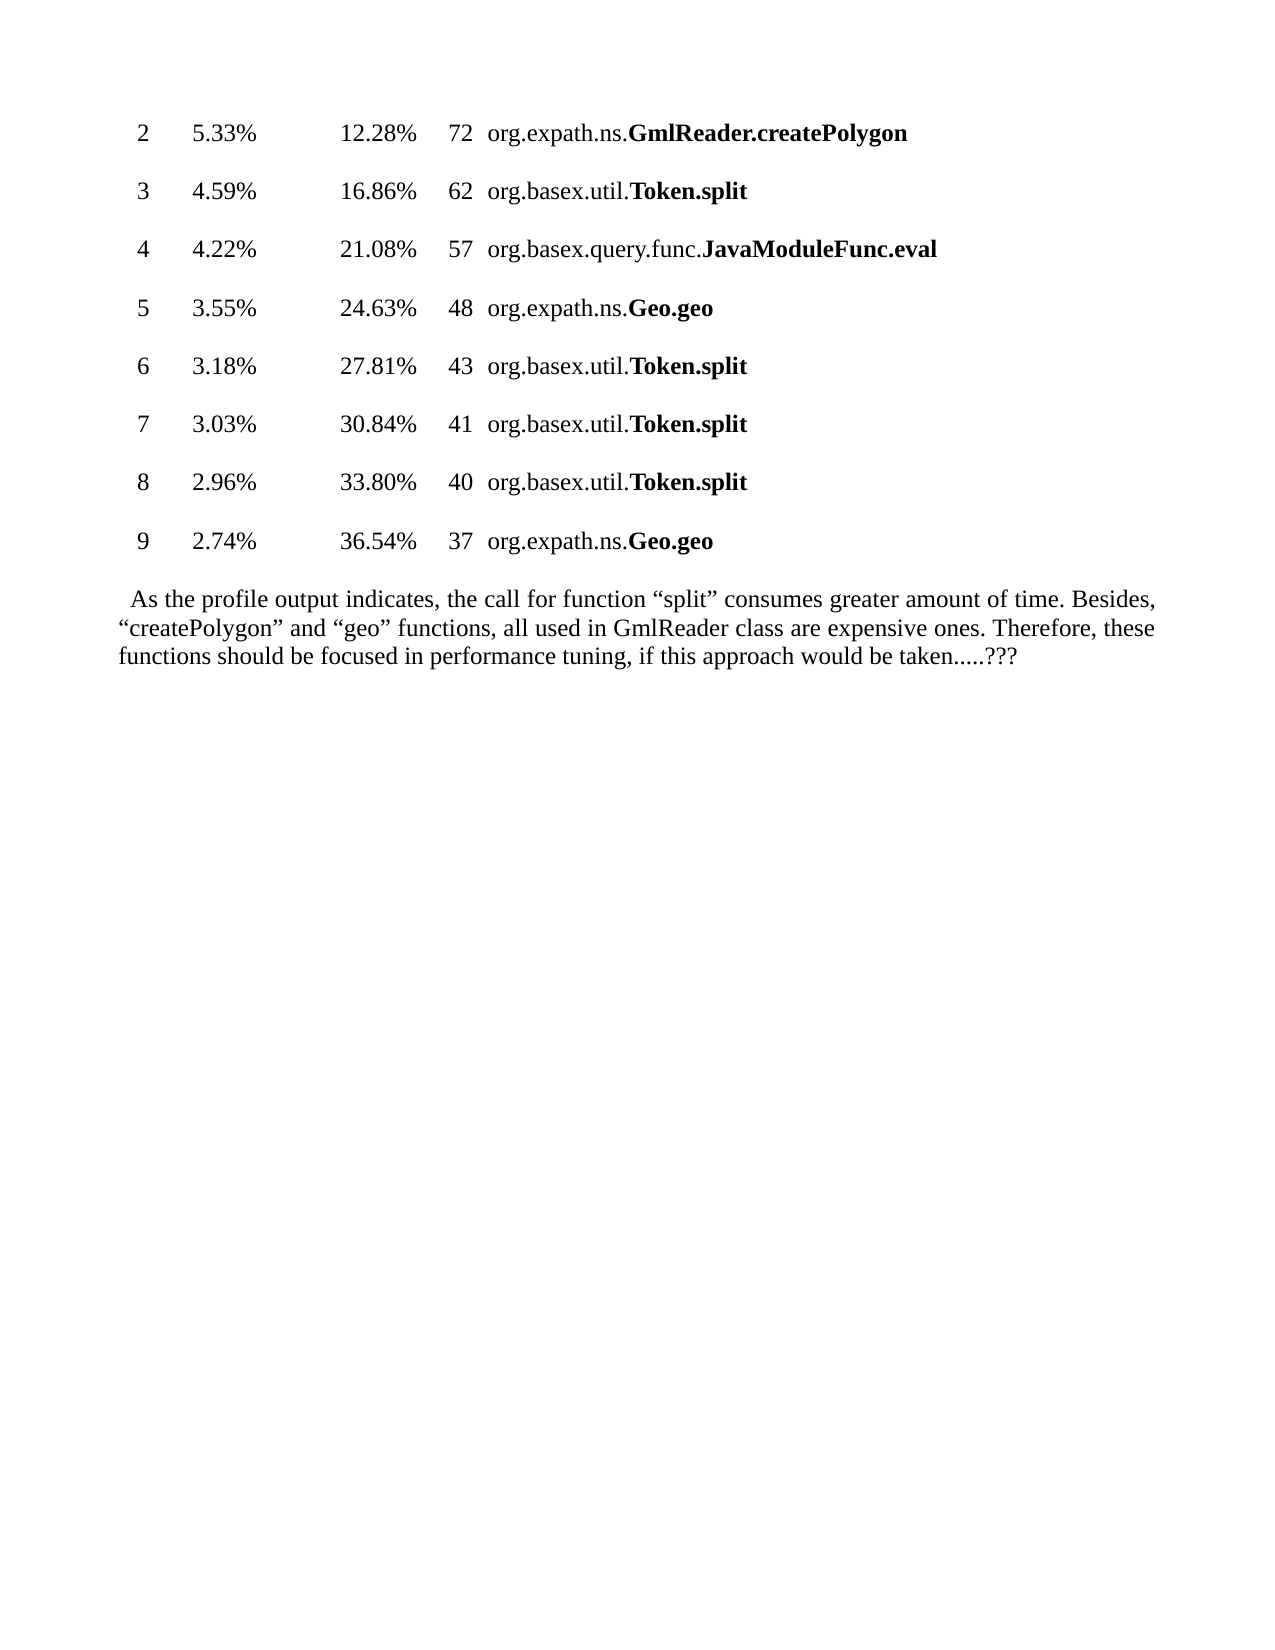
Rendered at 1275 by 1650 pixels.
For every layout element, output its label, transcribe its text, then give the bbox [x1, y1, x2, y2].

text 8 2.96% 33.80% 40 org.basex.util.Token.split [118, 467, 1157, 496]
text 5 3.55% 24.63% 48 org.expath.ns.Geo.geo [118, 293, 1157, 322]
text As the profile output indicates, the call for function “split” consumes greater amount of time. Besides, “createPolygon” and “geo” functions, all used in GmlReader class are expensive ones. Therefore, these functions should be focused in performance tuning, if this approach would be taken.....??? [118, 584, 1157, 670]
text 2 5.33% 12.28% 72 org.expath.ns.GmlReader.createPolygon [118, 118, 1157, 147]
text 9 2.74% 36.54% 37 org.expath.ns.Geo.geo [118, 526, 1157, 554]
text 4 4.22% 21.08% 57 org.basex.query.func.JavaModuleFunc.eval [118, 234, 1157, 263]
text 3 4.59% 16.86% 62 org.basex.util.Token.split [118, 176, 1157, 205]
text 7 3.03% 30.84% 41 org.basex.util.Token.split [118, 409, 1157, 438]
text 6 3.18% 27.81% 43 org.basex.util.Token.split [118, 351, 1157, 380]
